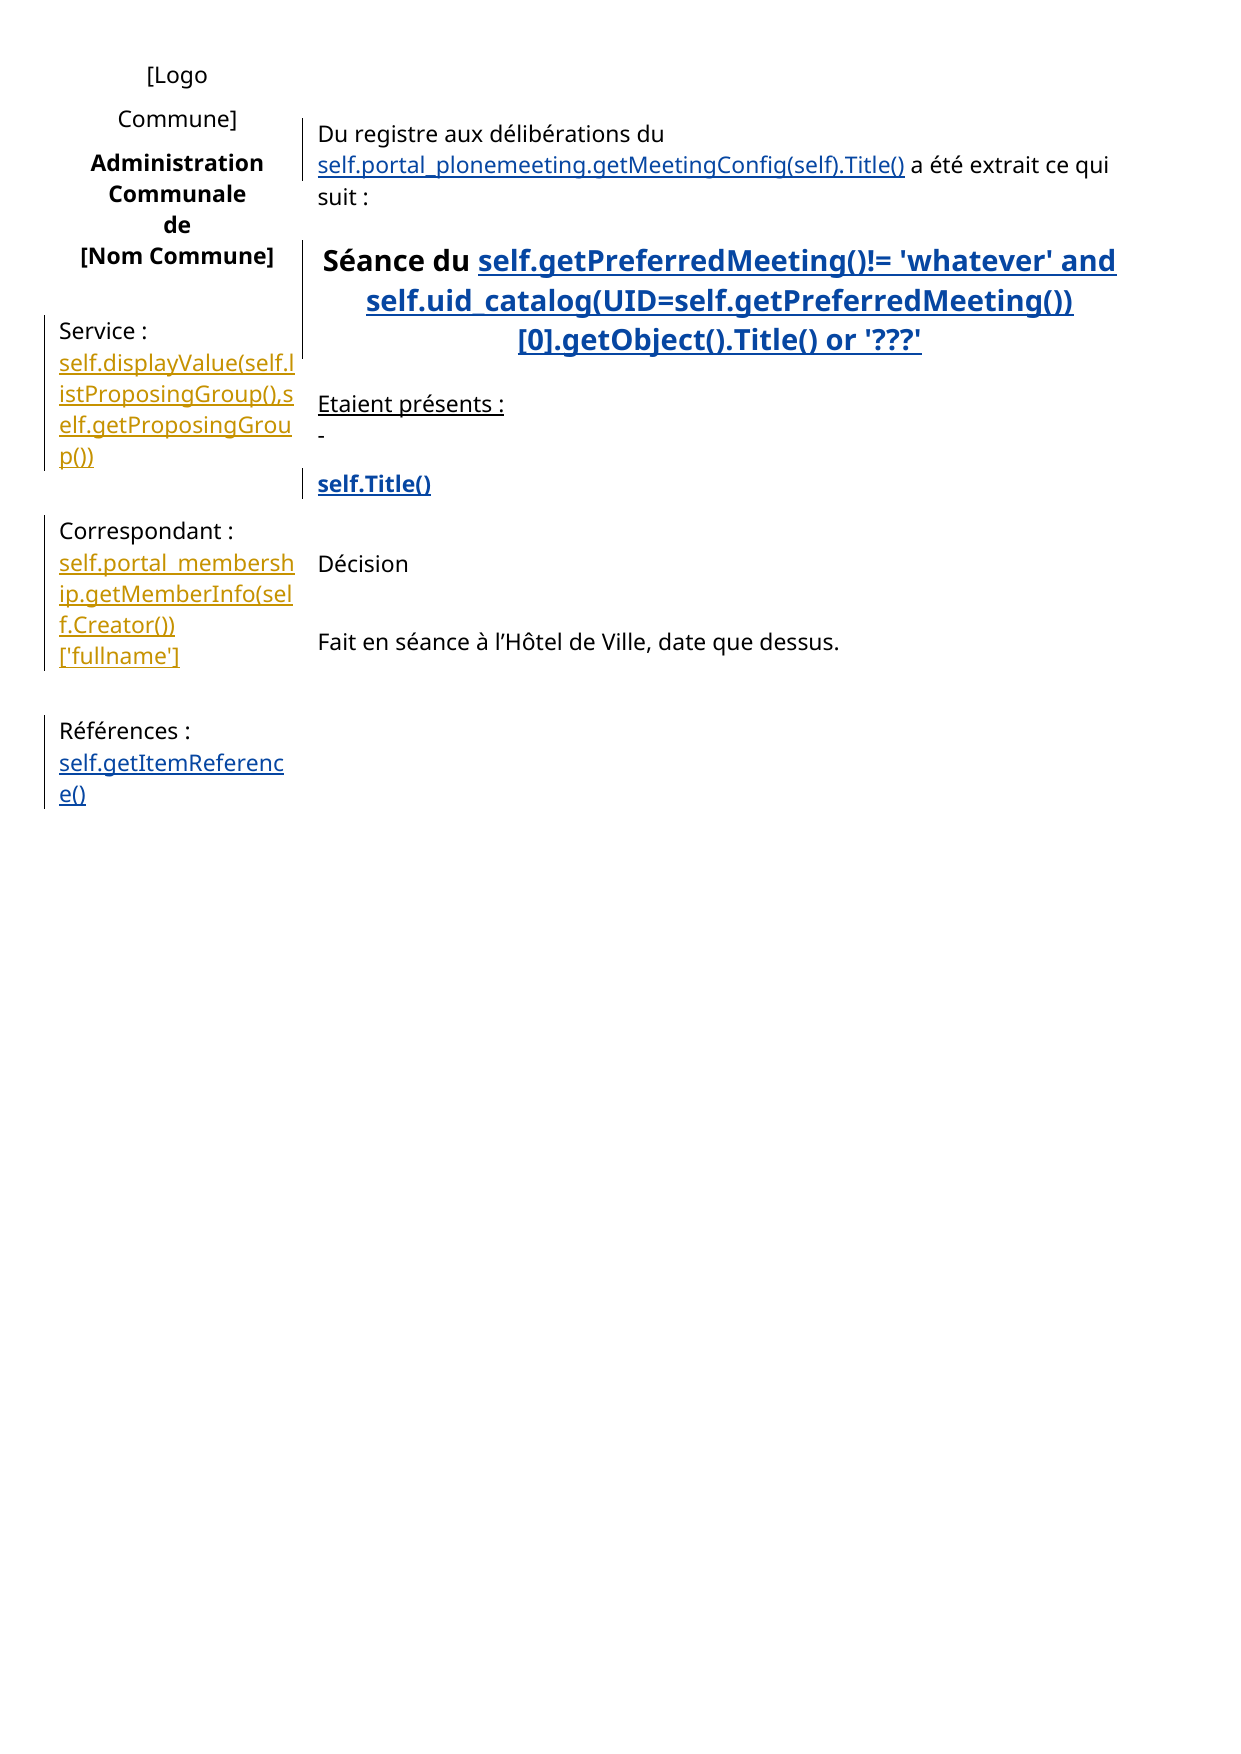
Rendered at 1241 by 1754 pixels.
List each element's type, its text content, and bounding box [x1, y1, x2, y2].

text Administration Communale de [Nom Commune] [59, 146, 295, 271]
text - [317, 419, 1122, 450]
text Du registre aux délibérations du self.portal_plonemeeting.getMeetingConfig(self).Title() a été extrait ce qui suit : [317, 118, 1122, 240]
text Correspondant : self.portal_membersh [59, 484, 295, 573]
text [Logo [59, 59, 295, 90]
text Références : self.getItemReference() [59, 684, 295, 809]
text ip.getMemberInfo(self.Creator())['fullname'] [59, 575, 295, 671]
text Commune] [59, 103, 295, 134]
text Etaient présents : [317, 359, 1122, 419]
text istProposingGroup(),self.getProposingGroup()) [59, 375, 295, 471]
text Séance du self.getPreferredMeeting()!= 'whatever' and self.uid_catalog(UID=self.getPreferredMeeting())[0].getObject().Title() or '???' [317, 240, 1122, 359]
text Fait en séance à l’Hôtel de Ville, date que dessus. [317, 626, 1122, 657]
text self.Title() [317, 468, 1122, 499]
text Décision [317, 548, 1122, 579]
text Service : self.displayValue(self.l [59, 284, 295, 373]
